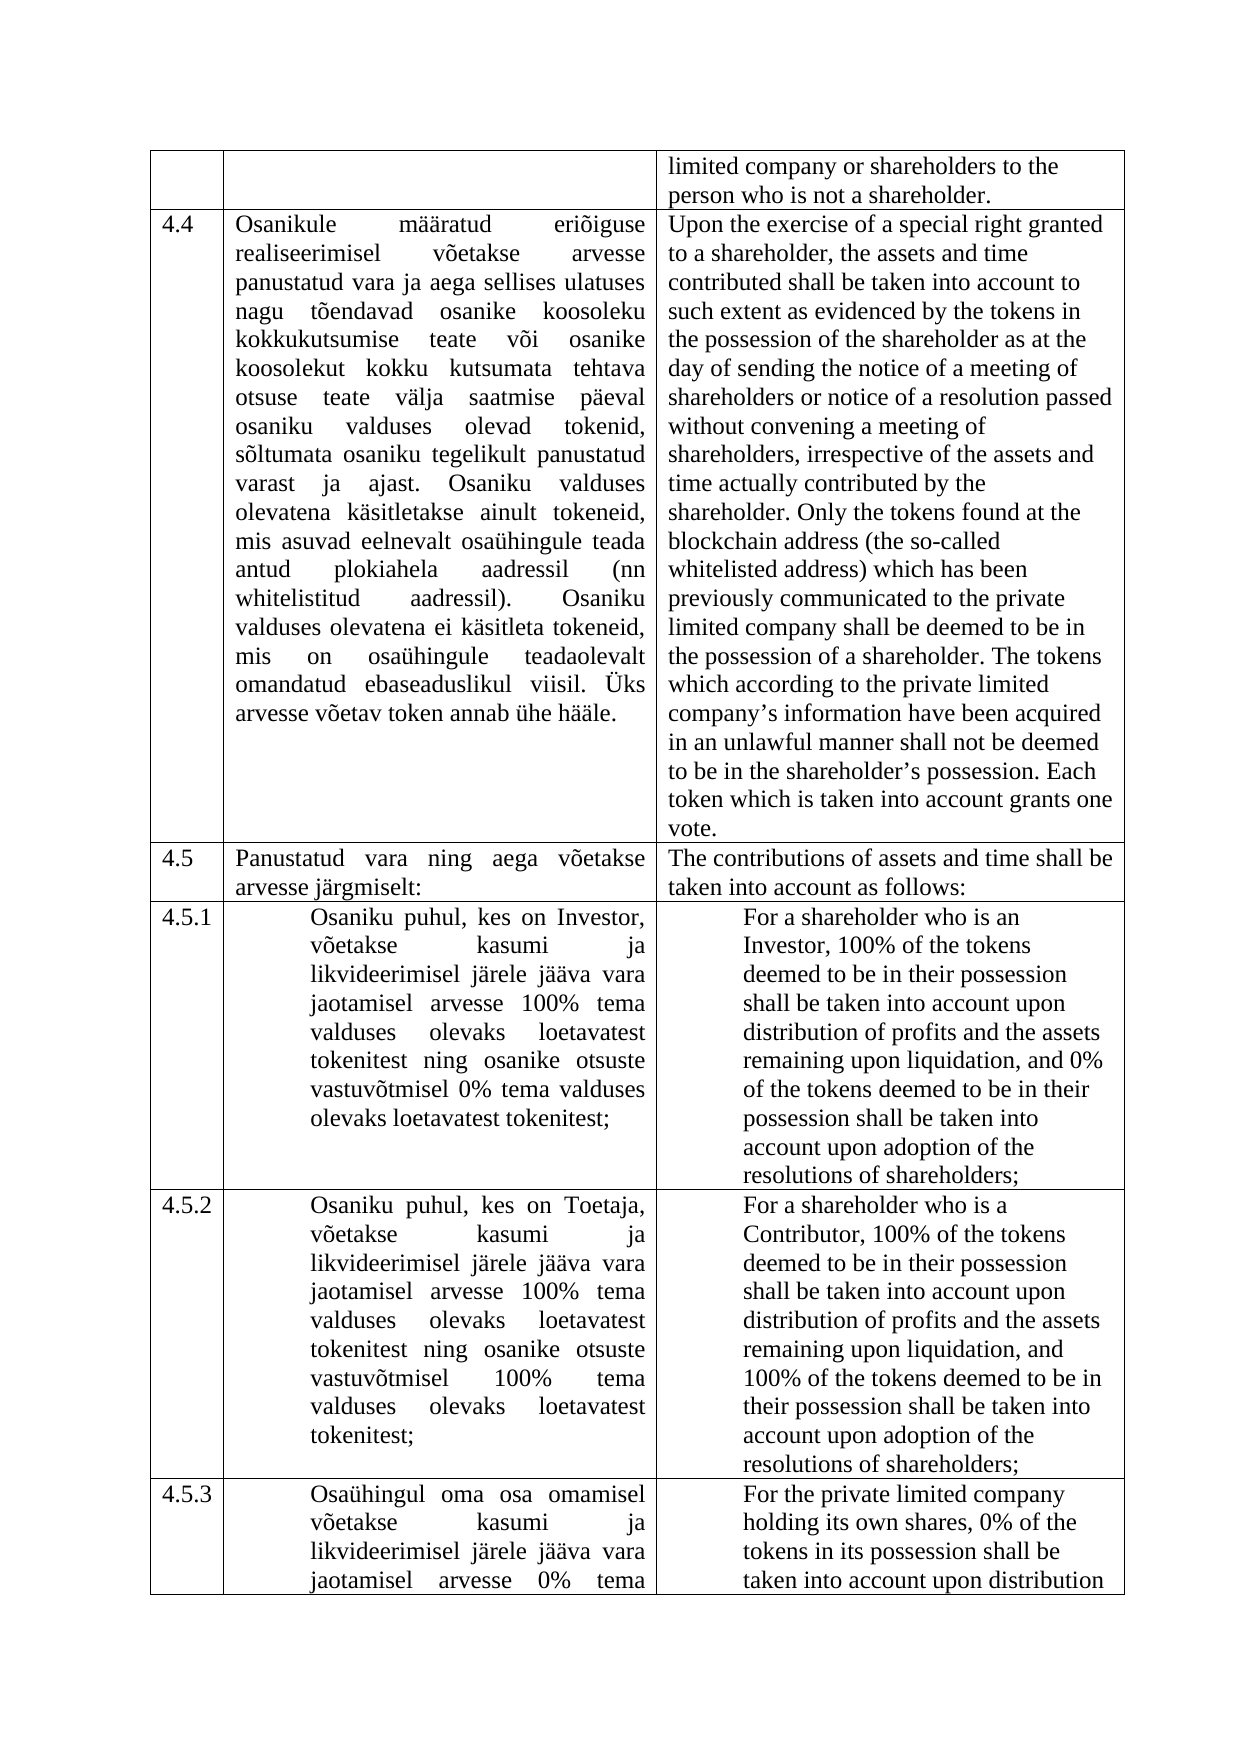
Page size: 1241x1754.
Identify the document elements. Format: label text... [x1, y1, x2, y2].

table_cell 4.5.3 [151, 1479, 223, 1594]
table_cell The contributions of assets and time shall be taken into account as follows: [657, 843, 1124, 901]
table_cell 4.4 [151, 210, 223, 842]
table_cell 4.5 [151, 843, 223, 901]
table_cell For a shareholder who is an Investor, 100% of the tokens deemed to be in their possession shall be taken into account upon distribution of profits and the assets remaining upon liquidation, and 0% of the tokens deemed to be in their possession shall be taken into account upon adoption of the resolutions of shareholders; [657, 902, 1124, 1189]
table_cell Upon the exercise of a special right granted to a shareholder, the assets and time contributed shall be taken into account to such extent as evidenced by the tokens in the possession of the shareholder as at the day of sending the notice of a meeting of shareholders or notice of a resolution passed without convening a meeting of shareholders, irrespective of the assets and time actually contributed by the shareholder. Only the tokens found at the blockchain address (the so-called whitelisted address) which has been previously communicated to the private limited company shall be deemed to be in the possession of a shareholder. The tokens which according to the private limited company’s information have been acquired in an unlawful manner shall not be deemed to be in the shareholder’s possession. Each token which is taken into account grants one vote. [657, 210, 1124, 842]
table_cell 4.5.1 [151, 902, 223, 1189]
table_cell limited company or shareholders to the person who is not a shareholder. [657, 151, 1124, 208]
table_cell [151, 151, 223, 208]
table_cell Panustatud vara ning aega võetakse arvesse järgmiselt: [224, 843, 656, 901]
table_cell Osaniku puhul, kes on Investor, võetakse kasumi ja likvideerimisel järele jääva vara jaotamisel arvesse 100% tema valduses olevaks loetavatest tokenitest ning osanike otsuste vastuvõtmisel 0% tema valduses olevaks loetavatest tokenitest; [224, 902, 656, 1189]
table_cell Osaniku puhul, kes on Toetaja, võetakse kasumi ja likvideerimisel järele jääva vara jaotamisel arvesse 100% tema valduses olevaks loetavatest tokenitest ning osanike otsuste vastuvõtmisel 100% tema valduses olevaks loetavatest tokenitest; [224, 1190, 656, 1478]
table_cell For a shareholder who is a Contributor, 100% of the tokens deemed to be in their possession shall be taken into account upon distribution of profits and the assets remaining upon liquidation, and 100% of the tokens deemed to be in their possession shall be taken into account upon adoption of the resolutions of shareholders; [657, 1190, 1124, 1478]
table_cell For the private limited company holding its own shares, 0% of the tokens in its possession shall be taken into account upon distribution [657, 1479, 1124, 1594]
table_cell 4.5.2 [151, 1190, 223, 1478]
table_cell Osanikule määratud eriõiguse realiseerimisel võetakse arvesse panustatud vara ja aega sellises ulatuses nagu tõendavad osanike koosoleku kokkukutsumise teate või osanike koosolekut kokku kutsumata tehtava otsuse teate välja saatmise päeval osaniku valduses olevad tokenid, sõltumata osaniku tegelikult panustatud varast ja ajast. Osaniku valduses olevatena käsitletakse ainult tokeneid, mis asuvad eelnevalt osaühingule teada antud plokiahela aadressil (nn whitelistitud aadressil). Osaniku valduses olevatena ei käsitleta tokeneid, mis on osaühingule teadaolevalt omandatud ebaseaduslikul viisil. Üks arvesse võetav token annab ühe hääle. [224, 210, 656, 842]
table_cell [224, 151, 656, 208]
table_cell Osaühingul oma osa omamisel võetakse kasumi ja likvideerimisel järele jääva vara jaotamisel arvesse 0% tema [224, 1479, 656, 1594]
